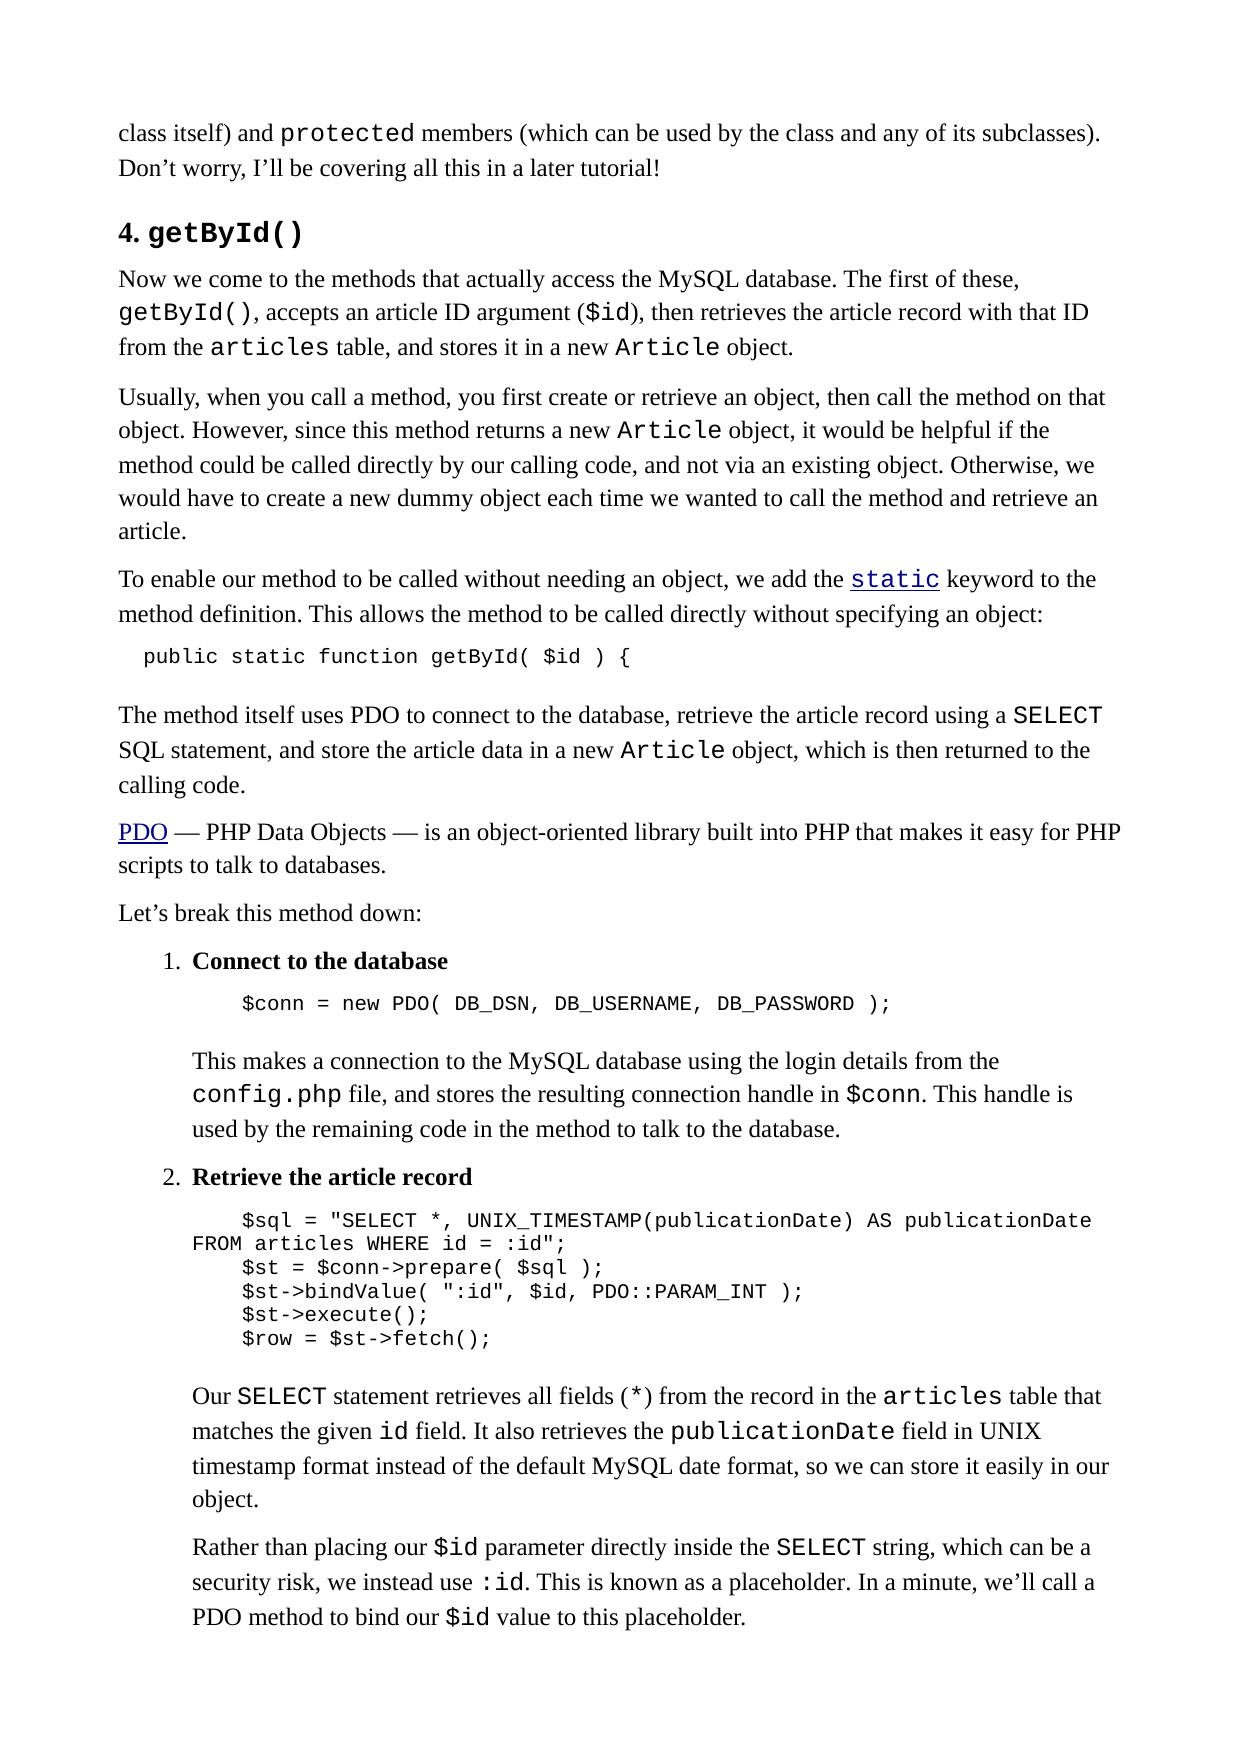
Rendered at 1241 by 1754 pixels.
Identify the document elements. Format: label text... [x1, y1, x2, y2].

list Our SELECT statement retrieves all fields (*) from the record in the articles table that matches the given id field. It also retrieves the publicationDate field in UNIX timestamp format instead of the default MySQL date format, so we can store it easily in our object. [162, 1381, 1122, 1513]
list $sql = "SELECT *, UNIX_TIMESTAMP(publicationDate) AS publicationDate FROM articles WHERE id = :id"; [162, 1210, 1122, 1257]
list This makes a connection to the MySQL database using the login details from the config.php file, and stores the resulting connection handle in $conn. This handle is used by the remaining code in the method to talk to the database. [162, 1046, 1122, 1143]
subtitle 4. getById() [118, 215, 1122, 251]
list $conn = new PDO( DB_DSN, DB_USERNAME, DB_PASSWORD ); [162, 993, 1122, 1017]
list $st->bindValue( ":id", $id, PDO::PARAM_INT ); [162, 1281, 1122, 1304]
text class itself) and protected members (which can be used by the class and any of its subclasses). Don’t worry, I’ll be covering all this in a later tutorial! [118, 118, 1122, 182]
list $st = $conn->prepare( $sql ); [162, 1257, 1122, 1281]
text The method itself uses PDO to connect to the database, retrieve the article record using a SELECT SQL statement, and store the article data in a new Article object, which is then returned to the calling code. [118, 700, 1122, 799]
list Connect to the database [162, 946, 1122, 974]
text Usually, when you call a method, you first create or retrieve an object, then call the method on that object. However, since this method returns a new Article object, it would be helpful if the method could be called directly by our calling code, and not via an existing object. Otherwise, we would have to create a new dummy object each time we wanted to call the method and retrieve an article. [118, 382, 1122, 545]
list $row = $st->fetch(); [162, 1328, 1122, 1352]
text To enable our method to be called without needing an object, we add the static keyword to the method definition. This allows the method to be called directly without specifying an object: [118, 564, 1122, 628]
text Let’s break this method down: [118, 898, 1122, 927]
list Retrieve the article record [162, 1162, 1122, 1191]
text public static function getById( $id ) { [118, 647, 1122, 670]
text PDO — PHP Data Objects — is an object-oriented library built into PHP that makes it easy for PHP scripts to talk to databases. [118, 817, 1122, 879]
list $st->execute(); [162, 1304, 1122, 1328]
list Rather than placing our $id parameter directly inside the SELECT string, which can be a security risk, we instead use :id. This is known as a placeholder. In a minute, we’ll call a PDO method to bind our $id value to this placeholder. [162, 1532, 1122, 1633]
text Now we come to the methods that actually access the MySQL database. The first of these, getById(), accepts an article ID argument ($id), then retrieves the article record with that ID from the articles table, and stores it in a new Article object. [118, 264, 1122, 363]
